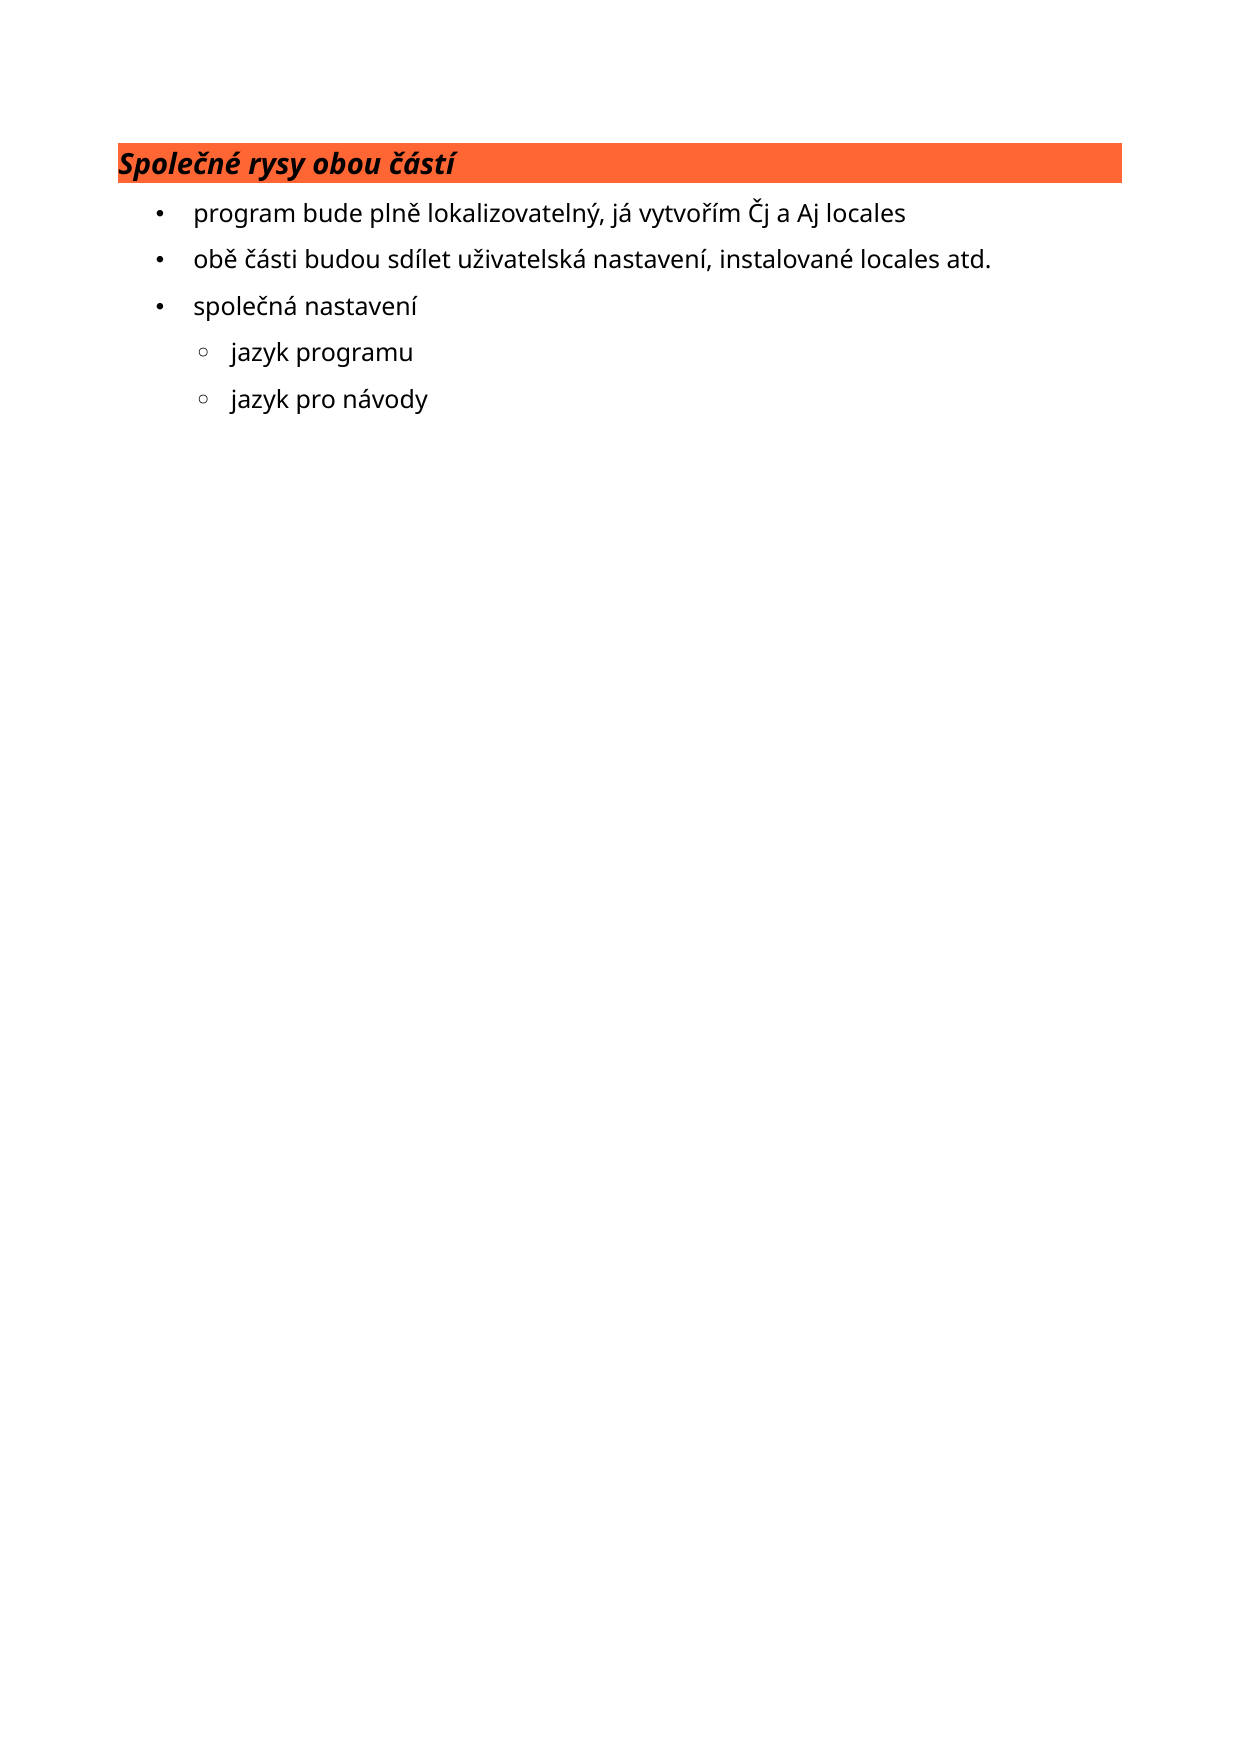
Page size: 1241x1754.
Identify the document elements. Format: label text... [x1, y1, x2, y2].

list program bude plně lokalizovatelný, já vytvořím Čj a Aj locales [156, 195, 1122, 229]
list jazyk pro návody [193, 382, 1122, 416]
list společná nastavení [156, 288, 1122, 322]
list obě části budou sdílet uživatelská nastavení, instalované locales atd. [156, 242, 1122, 276]
subtitle Společné rysy obou částí [118, 143, 1122, 183]
list jazyk programu [193, 335, 1122, 369]
